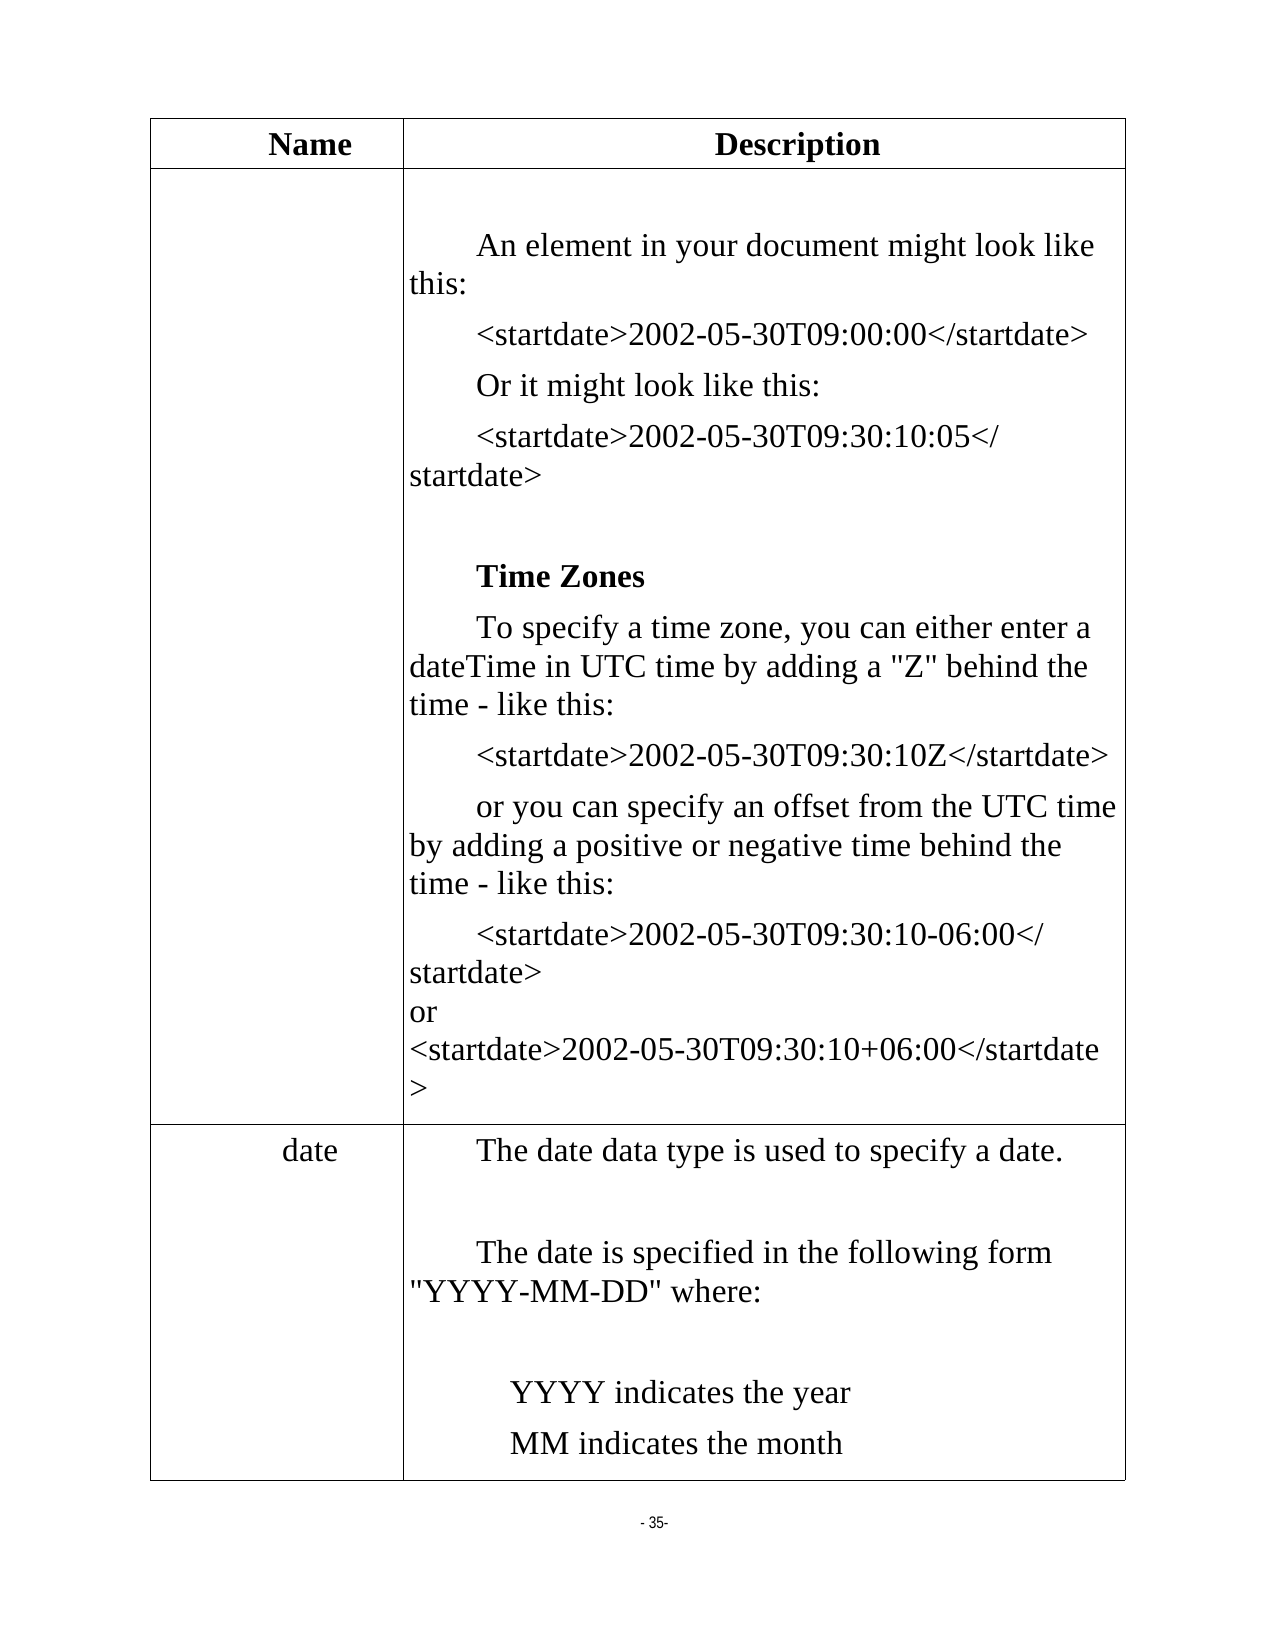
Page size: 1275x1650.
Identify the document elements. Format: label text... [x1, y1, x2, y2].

table_cell date [151, 1125, 403, 1480]
table_header Name [151, 119, 403, 168]
table_cell The date data type is used to specify a date. The date is specified in the following form "YYYY-MM-DD" where: YYYY indicates the year MM indicates the month [404, 1125, 1125, 1480]
table_header Description [404, 119, 1125, 168]
table_cell An element in your document might look like this: <startdate>2002-05-30T09:00:00</startdate> Or it might look like this: <startdate>2002-05-30T09:30:10:05</startdate> Time Zones To specify a time zone, you can either enter a dateTime in UTC time by adding a "Z" behind the time - like this: <startdate>2002-05-30T09:30:10Z</startdate> or you can specify an offset from the UTC time by adding a positive or negative time behind the time - like this: <startdate>2002-05-30T09:30:10-06:00</startdate> or <startdate>2002-05-30T09:30:10+06:00</startdate> [404, 169, 1125, 1124]
table_cell [151, 169, 403, 1124]
